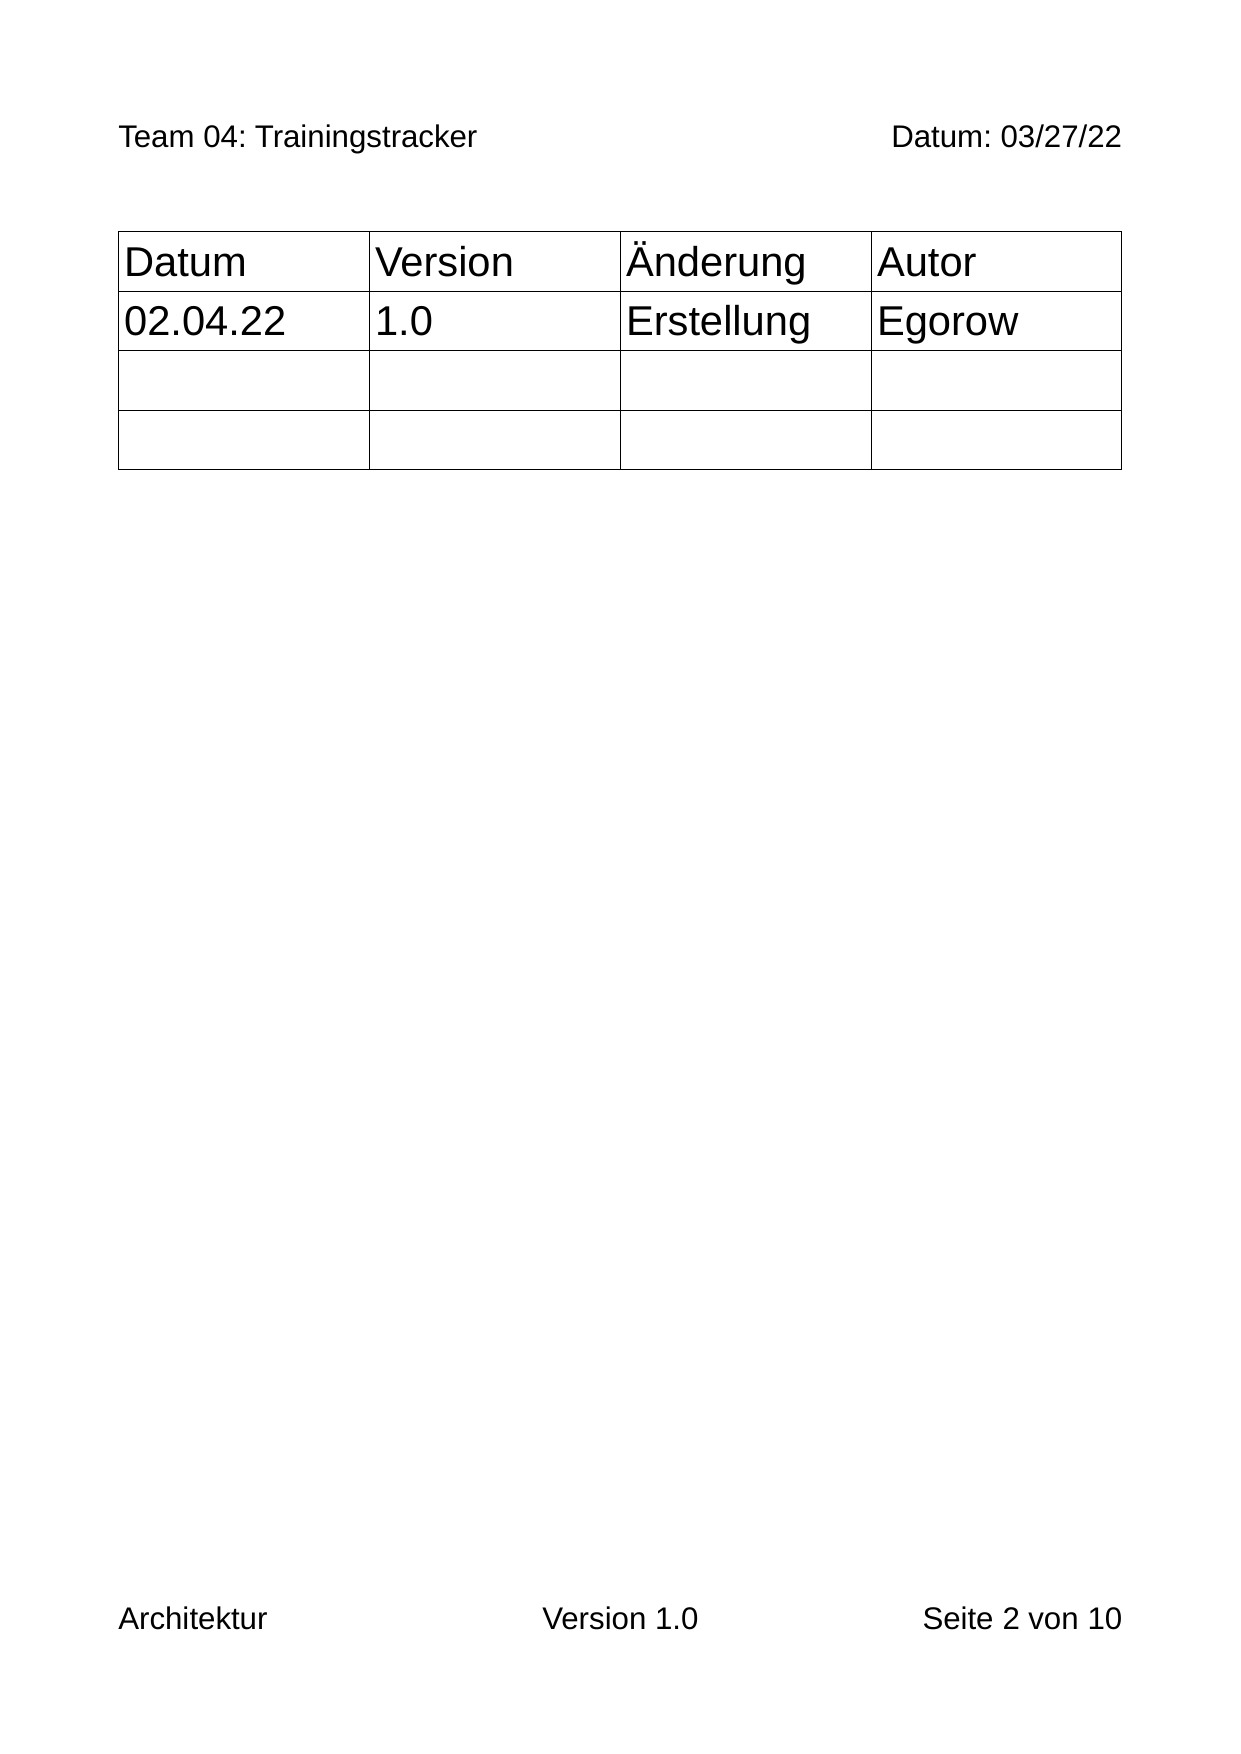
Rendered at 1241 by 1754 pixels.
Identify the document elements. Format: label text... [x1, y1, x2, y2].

table_cell [621, 411, 871, 469]
table_cell [119, 351, 369, 410]
table_cell [119, 411, 369, 469]
table_cell [872, 411, 1121, 469]
table_cell [872, 351, 1121, 410]
table_cell Egorow [872, 292, 1121, 350]
table_header Version [370, 232, 620, 291]
table_cell Erstellung [621, 292, 871, 350]
table_cell [370, 411, 620, 469]
table_header Änderung [621, 232, 871, 291]
table_header Datum [119, 232, 369, 291]
table_cell [621, 351, 871, 410]
table_cell 1.0 [370, 292, 620, 350]
table_header Autor [872, 232, 1121, 291]
table_cell 02.04.22 [119, 292, 369, 350]
table_cell [370, 351, 620, 410]
